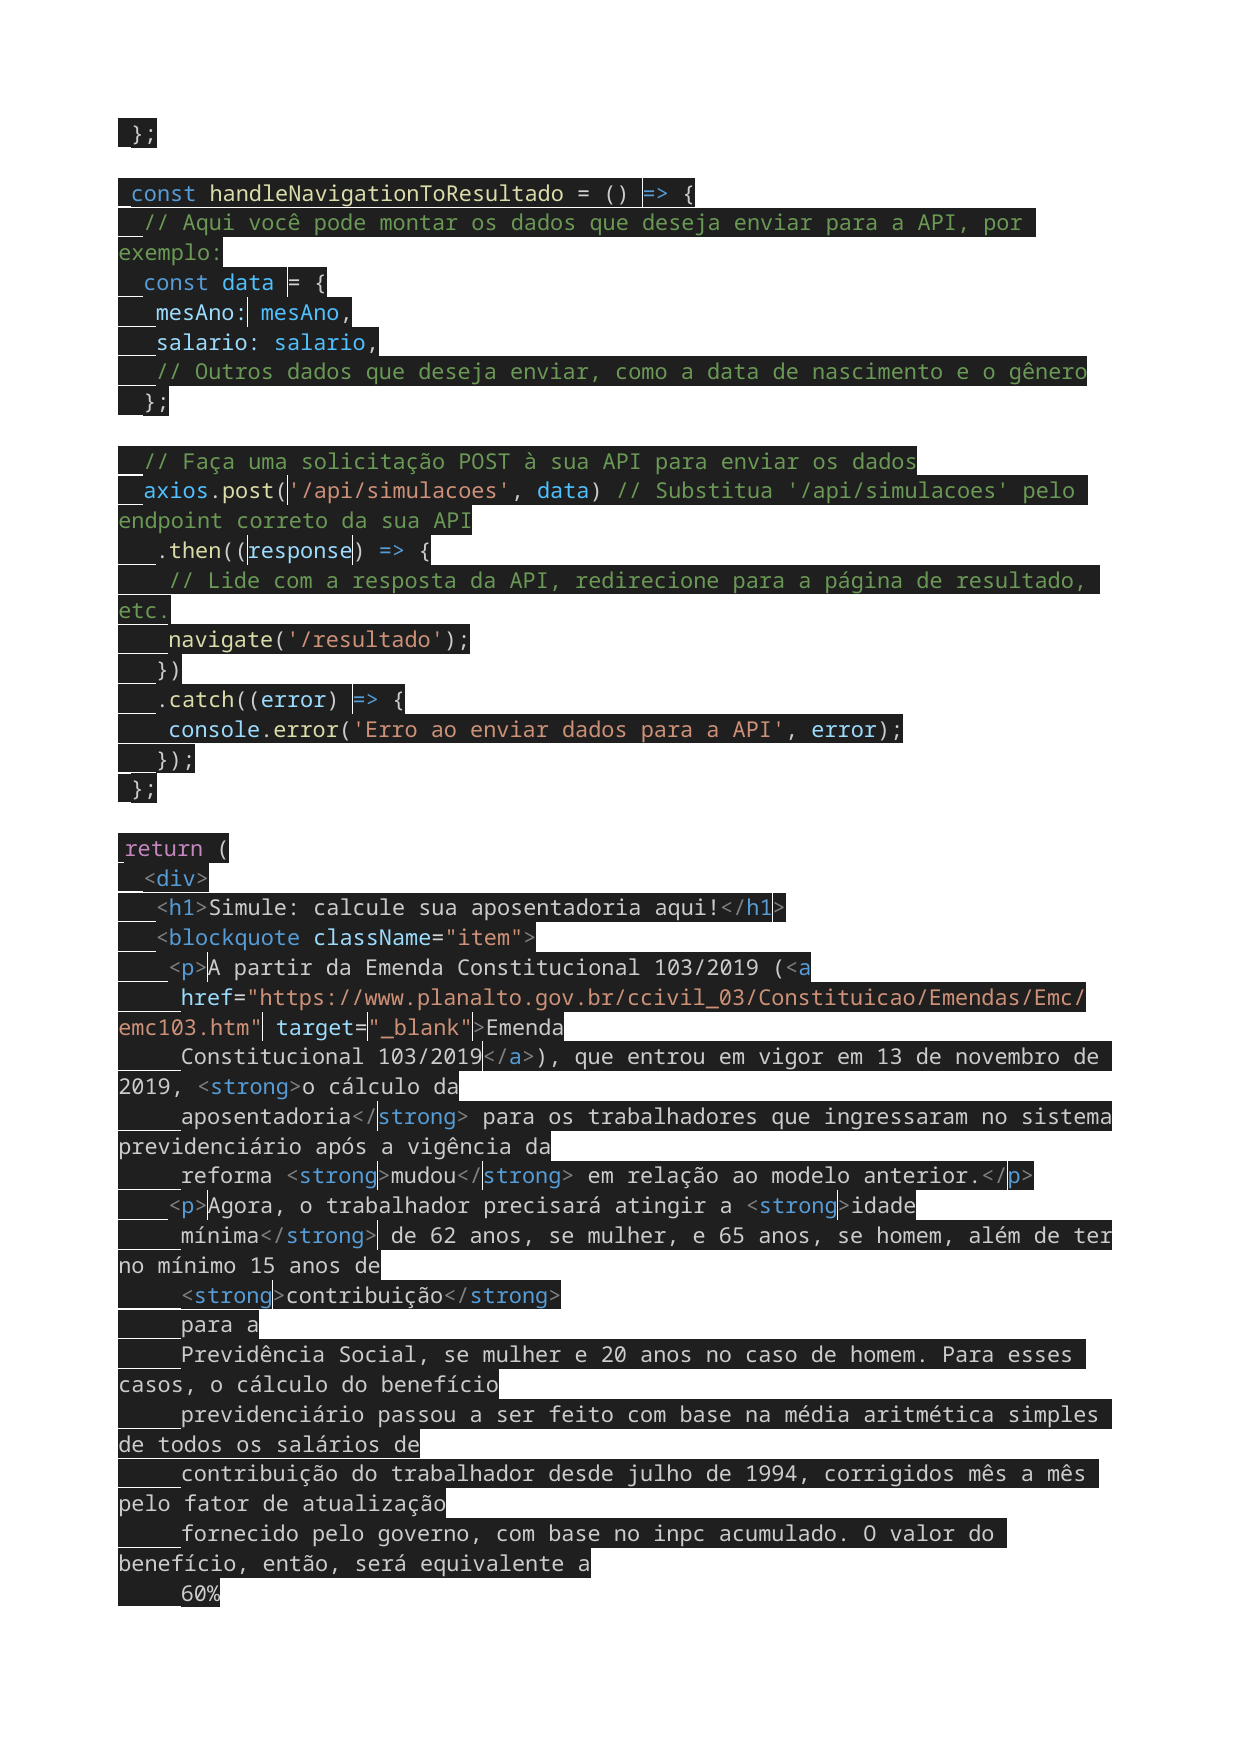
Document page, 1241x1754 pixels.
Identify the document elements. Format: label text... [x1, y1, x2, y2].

text console.error('Erro ao enviar dados para a API', error); [118, 714, 1122, 743]
text <h1>Simule: calcule sua aposentadoria aqui!</h1> [118, 892, 1122, 922]
text 60% [118, 1578, 1122, 1607]
text }; [118, 386, 1122, 416]
text para a [118, 1309, 1122, 1339]
text navigate('/resultado'); [118, 624, 1122, 654]
text <p>Agora, o trabalhador precisará atingir a <strong>idade [118, 1190, 1122, 1220]
text Constitucional 103/2019</a>), que entrou em vigor em 13 de novembro de 2019, <strong>o cálculo da [118, 1041, 1122, 1101]
text <p>A partir da Emenda Constitucional 103/2019 (<a [118, 952, 1122, 982]
text Previdência Social, se mulher e 20 anos no caso de homem. Para esses casos, o cálculo do benefício [118, 1339, 1122, 1399]
text axios.post('/api/simulacoes', data) // Substitua '/api/simulacoes' pelo endpoint correto da sua API [118, 475, 1122, 535]
text const handleNavigationToResultado = () => { [118, 178, 1122, 207]
text // Faça uma solicitação POST à sua API para enviar os dados [118, 446, 1122, 475]
text const data = { [118, 267, 1122, 297]
text mínima</strong> de 62 anos, se mulher, e 65 anos, se homem, além de ter no mínimo 15 anos de [118, 1220, 1122, 1280]
text salario: salario, [118, 327, 1122, 356]
text reforma <strong>mudou</strong> em relação ao modelo anterior.</p> [118, 1161, 1122, 1190]
text }); [118, 743, 1122, 773]
text previdenciário passou a ser feito com base na média aritmética simples de todos os salários de [118, 1399, 1122, 1458]
text }; [118, 118, 1122, 148]
text // Lide com a resposta da API, redirecione para a página de resultado, etc. [118, 565, 1122, 624]
text <strong>contribuição</strong> [118, 1280, 1122, 1309]
text return ( [118, 833, 1122, 863]
text }; [118, 773, 1122, 803]
text mesAno: mesAno, [118, 297, 1122, 327]
text .then((response) => { [118, 535, 1122, 565]
text // Aqui você pode montar os dados que deseja enviar para a API, por exemplo: [118, 207, 1122, 267]
text <div> [118, 863, 1122, 892]
text contribuição do trabalhador desde julho de 1994, corrigidos mês a mês pelo fator de atualização [118, 1458, 1122, 1518]
text fornecido pelo governo, com base no inpc acumulado. O valor do benefício, então, será equivalente a [118, 1518, 1122, 1578]
text }) [118, 654, 1122, 684]
text <blockquote className="item"> [118, 922, 1122, 952]
text href="https://www.planalto.gov.br/ccivil_03/Constituicao/Emendas/Emc/emc103.htm" target="_blank">Emenda [118, 982, 1122, 1041]
text aposentadoria</strong> para os trabalhadores que ingressaram no sistema previdenciário após a vigência da [118, 1101, 1122, 1161]
text .catch((error) => { [118, 684, 1122, 714]
text // Outros dados que deseja enviar, como a data de nascimento e o gênero [118, 356, 1122, 386]
